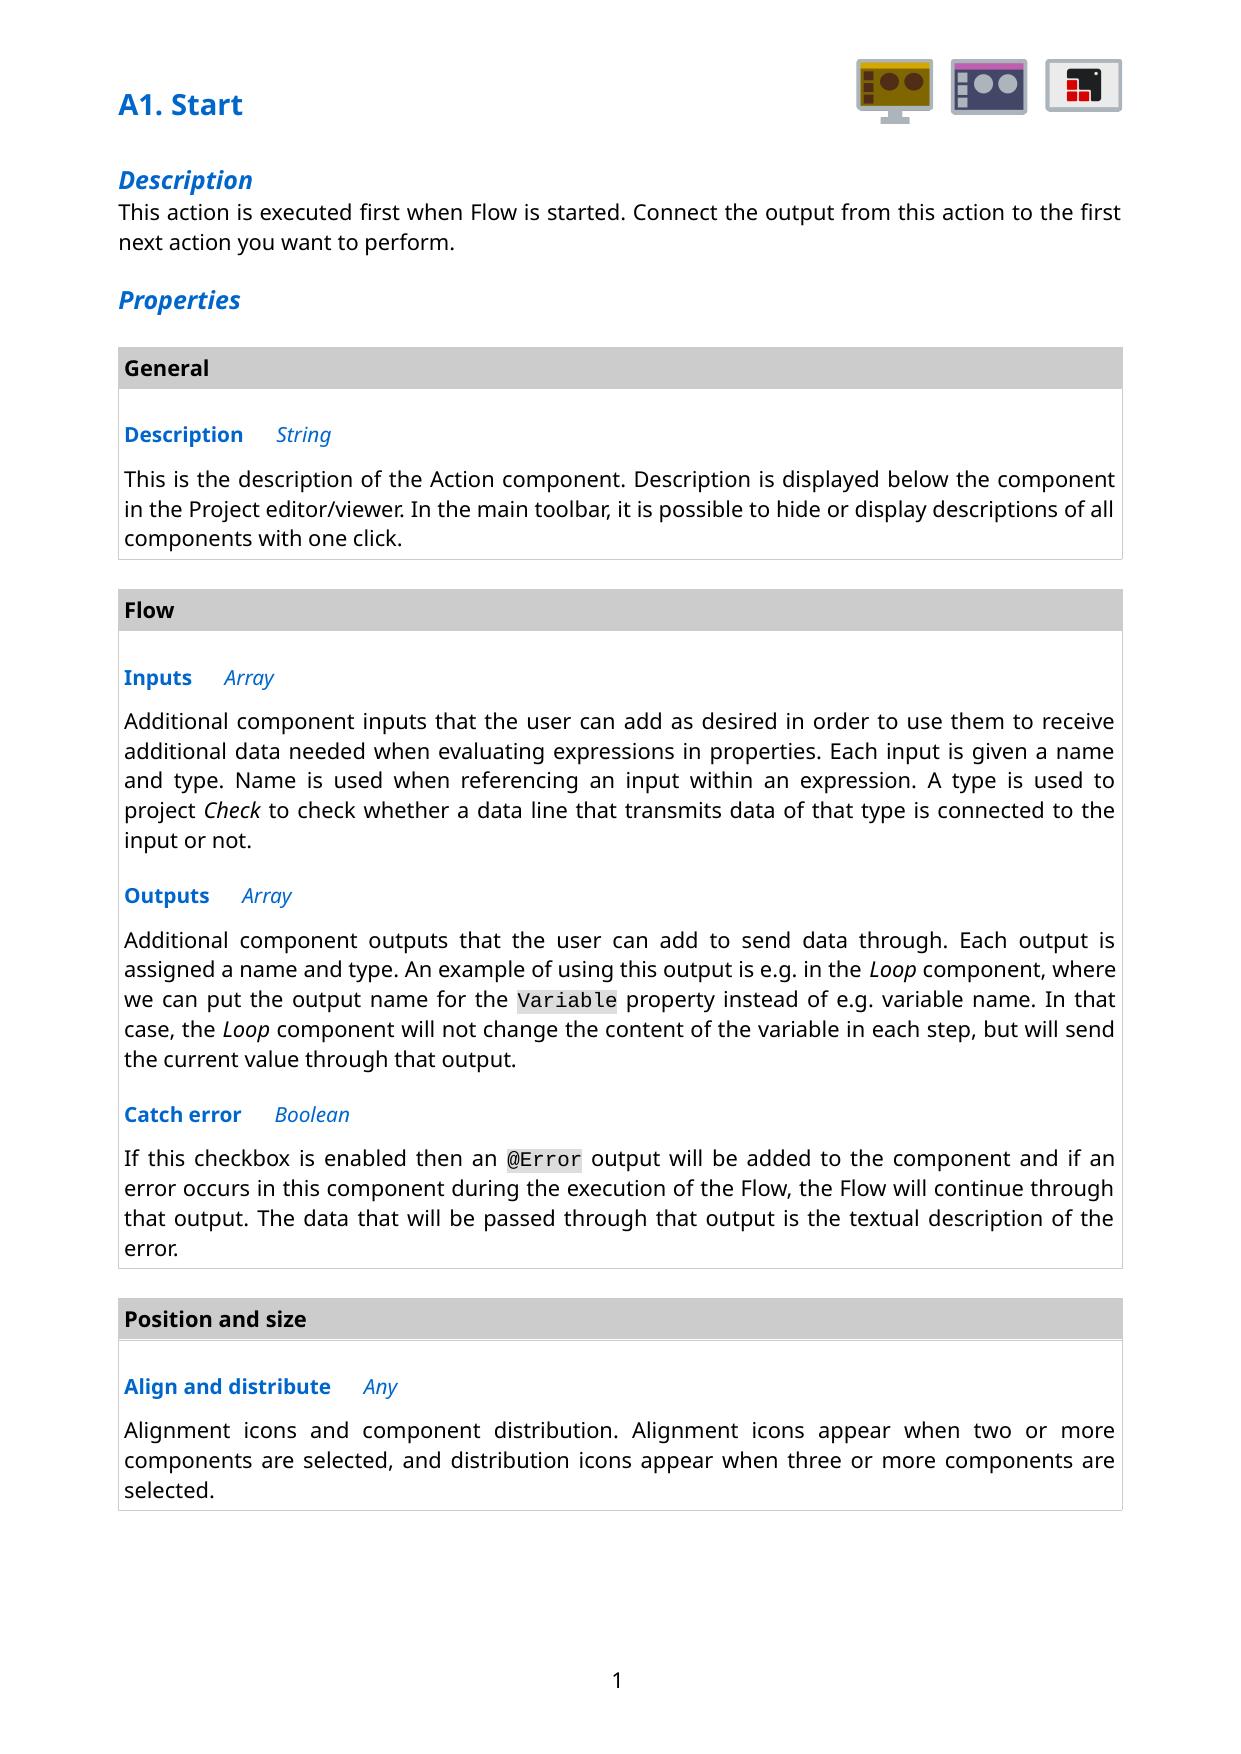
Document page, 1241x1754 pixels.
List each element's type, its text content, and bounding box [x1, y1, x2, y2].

table_cell Description String This is the description of the Action component. Description is displayed below the component in the Project editor/viewer. In the main toolbar, it is possible to hide or display descriptions of all components with one click. [119, 389, 1122, 559]
table_cell Inputs Array Additional component inputs that the user can add as desired in order to use them to receive additional data needed when evaluating expressions in properties. Each input is given a name and type. Name is used when referencing an input within an expression. A type is used to project Check to check whether a data line that transmits data of that type is connected to the input or not. Outputs Array Additional component outputs that the user can add to send data through. Each output is assigned a name and type. An example of using this output is e.g. in the Loop component, where we can put the output name for the Variable property instead of e.g. variable name. In that case, the Loop component will not change the content of the variable in each step, but will send the current value through that output. Catch error Boolean If this checkbox is enabled then an @Error output will be added to the component and if an error occurs in this component during the execution of the Flow, the Flow will continue through that output. The data that will be passed through that output is the textual description of the error. [119, 631, 1122, 1268]
subtitle Properties [118, 283, 1122, 317]
table_header Flow [119, 590, 1122, 630]
subtitle Description [118, 163, 1122, 197]
table_header Position and size [119, 1299, 1122, 1339]
table_header General [119, 348, 1122, 388]
picture [950, 59, 1028, 115]
table_cell Align and distribute Any Alignment icons and component distribution. Alignment icons appear when two or more components are selected, and distribution icons appear when three or more components are selected. [119, 1341, 1122, 1510]
picture [856, 59, 934, 124]
picture [1045, 59, 1123, 112]
text This action is executed first when Flow is started. Connect the output from this action to the first next action you want to perform. [118, 197, 1122, 256]
subtitle [934, 84, 1122, 124]
subtitle Start [118, 84, 856, 124]
